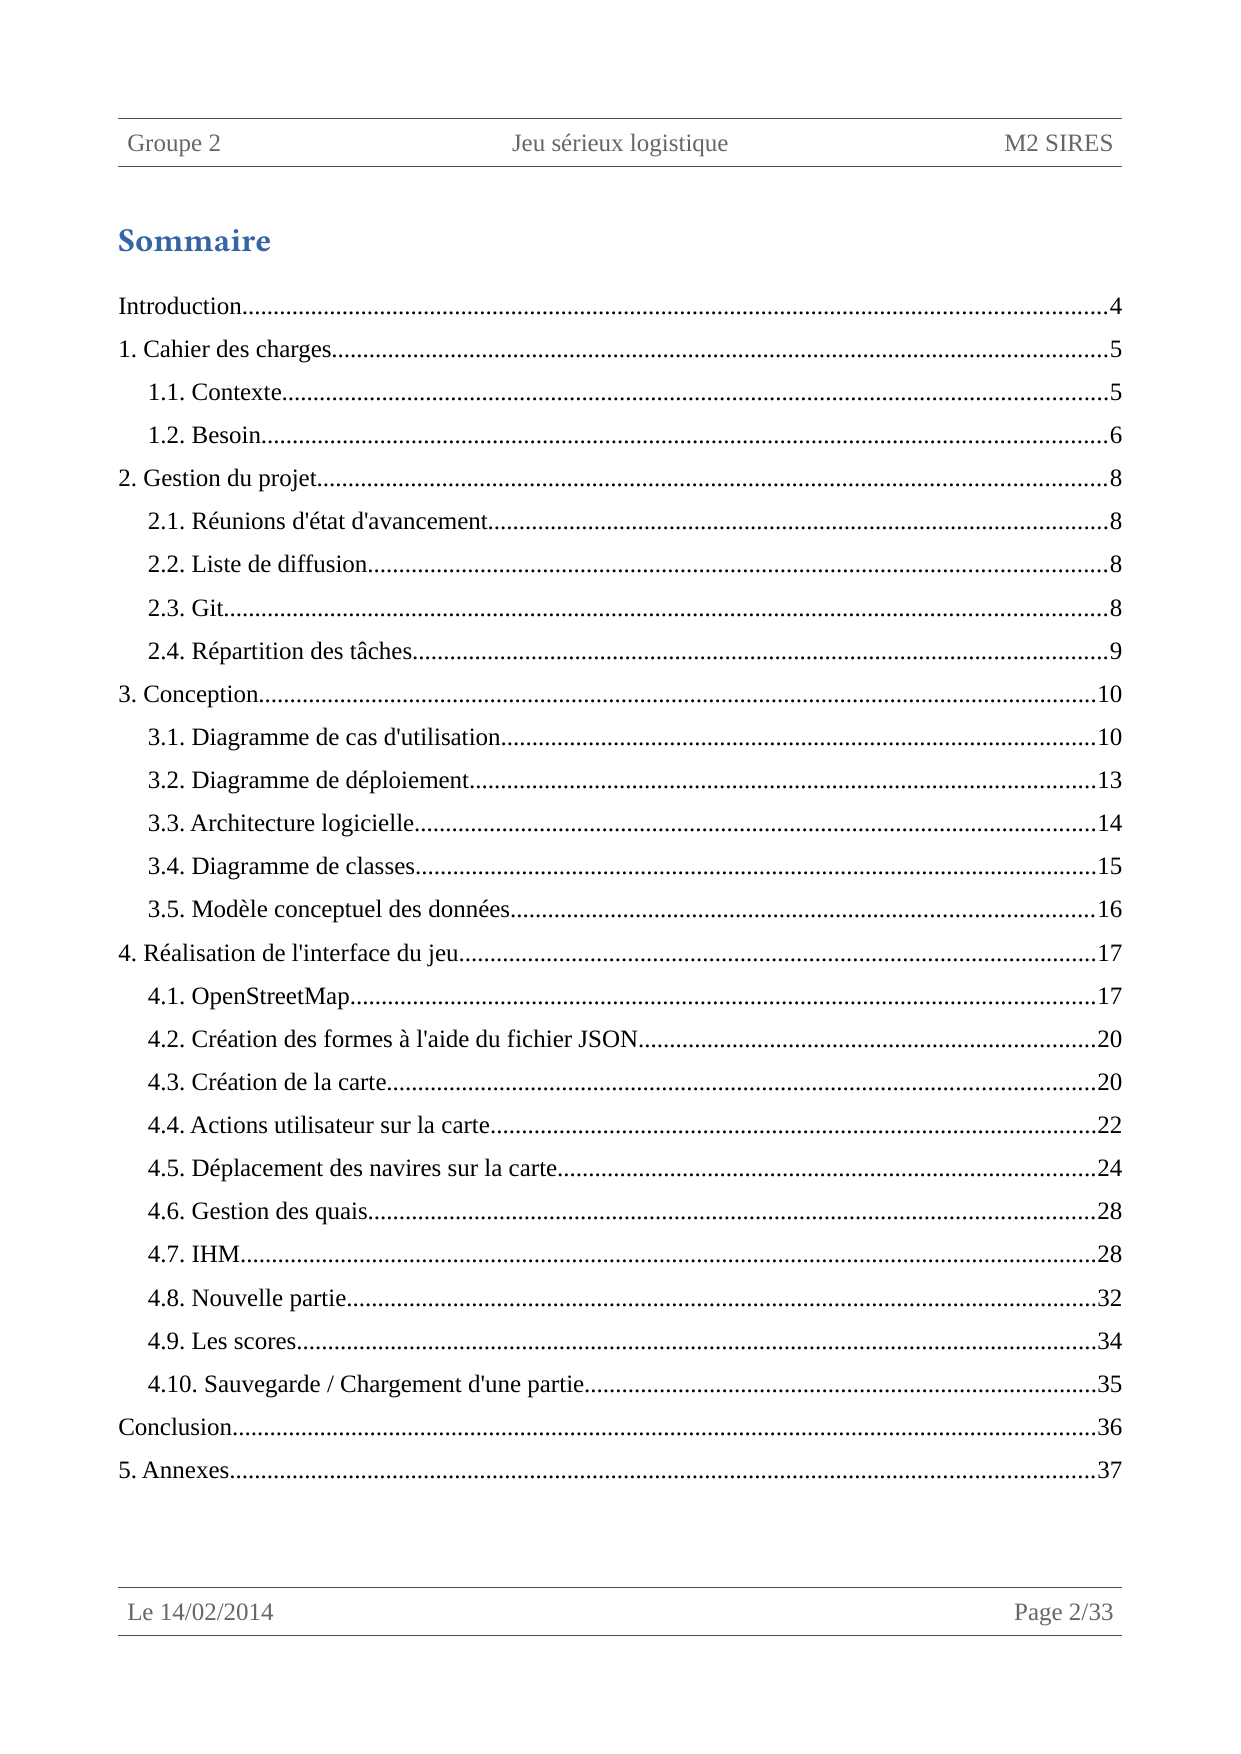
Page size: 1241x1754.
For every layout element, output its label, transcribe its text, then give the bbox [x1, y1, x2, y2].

text 3.5. Modèle conceptuel des données 16 [148, 894, 1122, 923]
text 4.5. Déplacement des navires sur la carte 24 [148, 1153, 1122, 1182]
text 1.2. Besoin 6 [148, 420, 1122, 449]
subtitle Sommaire [118, 221, 1122, 259]
text 3.2. Diagramme de déploiement 13 [148, 765, 1122, 794]
text 1.1. Contexte 5 [148, 377, 1122, 406]
text 4.10. Sauvegarde / Chargement d'une partie 35 [148, 1369, 1122, 1398]
text 2. Gestion du projet 8 [118, 463, 1122, 492]
text 4.2. Création des formes à l'aide du fichier JSON 20 [148, 1024, 1122, 1053]
text 2.2. Liste de diffusion 8 [148, 549, 1122, 578]
text 4.8. Nouvelle partie 32 [148, 1283, 1122, 1311]
text 2.4. Répartition des tâches 9 [148, 636, 1122, 664]
text 2.1. Réunions d'état d'avancement 8 [148, 506, 1122, 535]
text 1. Cahier des charges 5 [118, 334, 1122, 363]
text 4.7. IHM 28 [148, 1239, 1122, 1268]
text 2.3. Git 8 [148, 593, 1122, 621]
text 3.3. Architecture logicielle 14 [148, 808, 1122, 837]
text 4.4. Actions utilisateur sur la carte 22 [148, 1110, 1122, 1139]
text 3.1. Diagramme de cas d'utilisation 10 [148, 722, 1122, 751]
text Conclusion 36 [118, 1412, 1122, 1441]
text 4.1. OpenStreetMap 17 [148, 981, 1122, 1009]
text 4.6. Gestion des quais 28 [148, 1196, 1122, 1225]
text 4. Réalisation de l'interface du jeu 17 [118, 938, 1122, 966]
text 3. Conception 10 [118, 679, 1122, 708]
text 4.3. Création de la carte 20 [148, 1067, 1122, 1096]
text 5. Annexes 37 [118, 1455, 1122, 1484]
text 4.9. Les scores 34 [148, 1326, 1122, 1354]
text 3.4. Diagramme de classes 15 [148, 851, 1122, 880]
text Introduction 4 [118, 291, 1122, 319]
